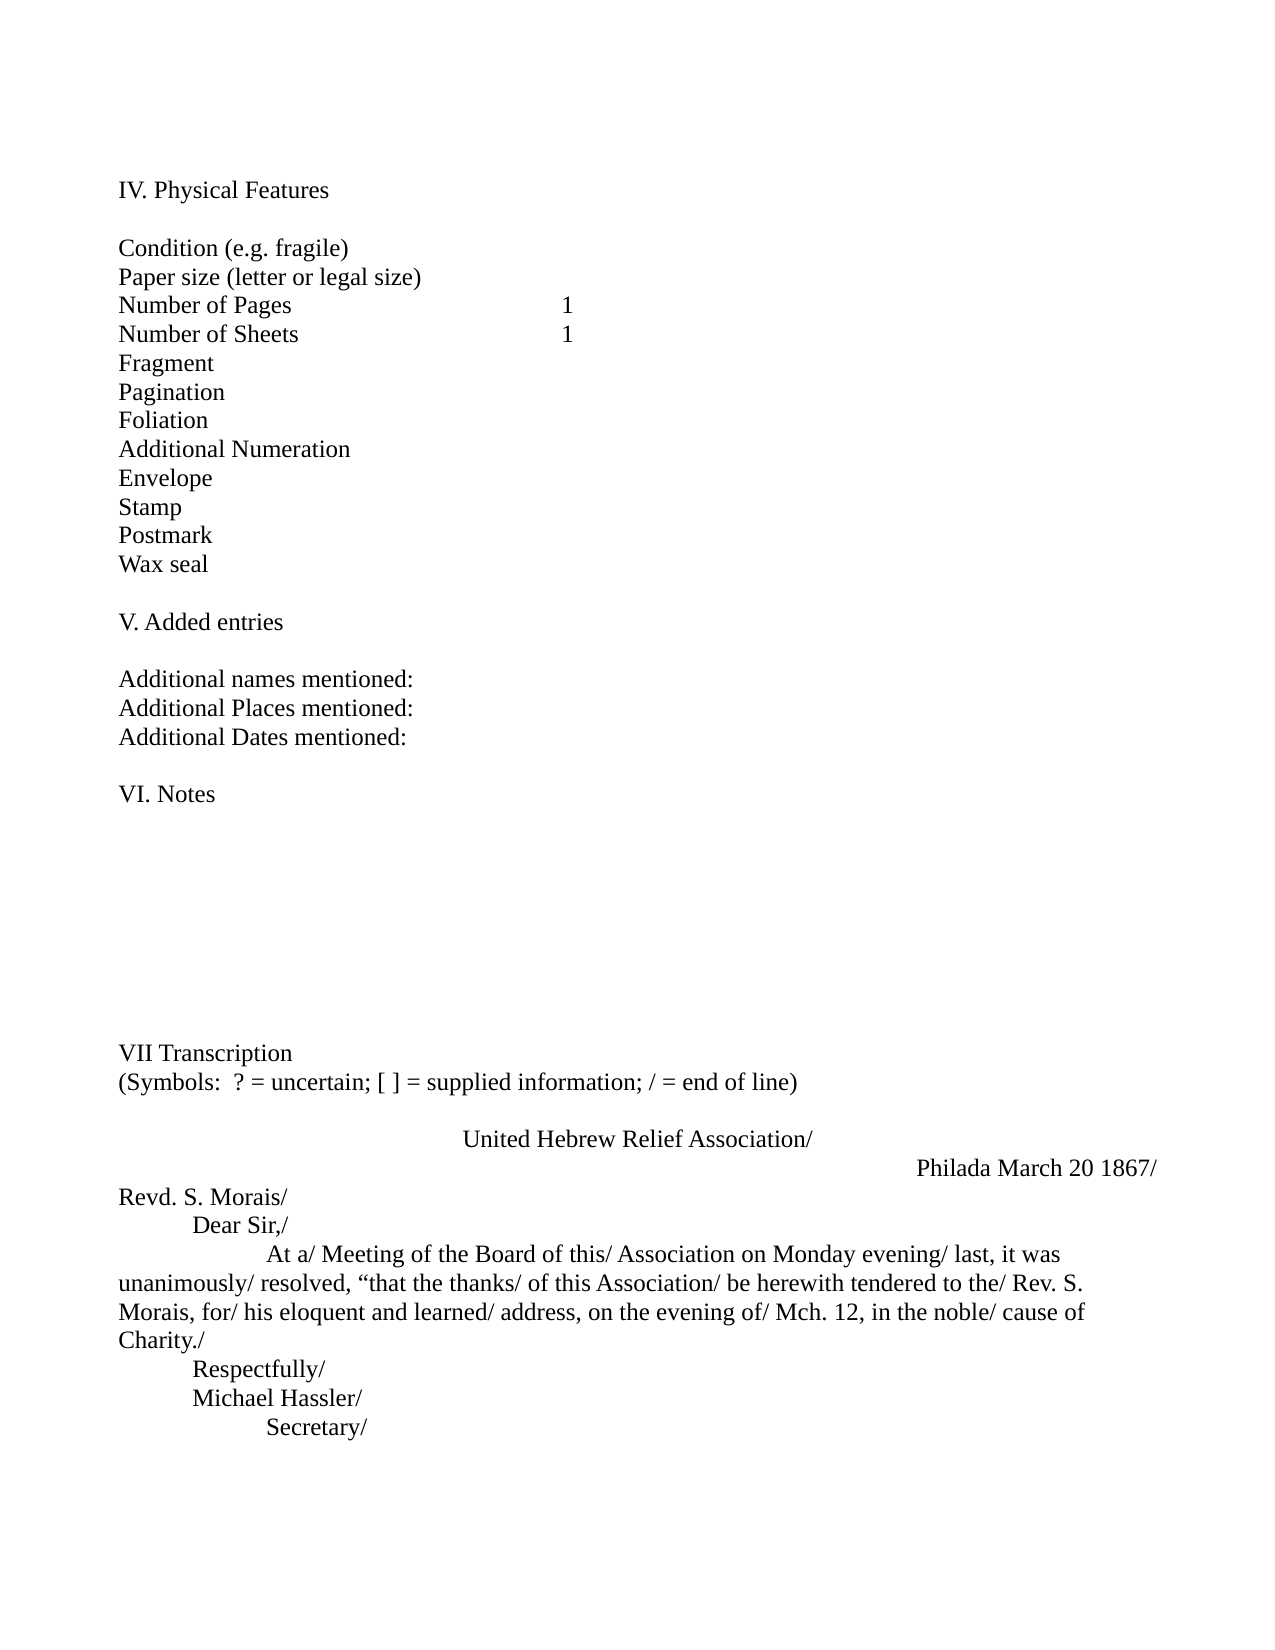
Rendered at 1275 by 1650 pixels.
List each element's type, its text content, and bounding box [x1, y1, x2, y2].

text Wax seal [118, 549, 1157, 578]
text VI. Notes [118, 779, 1157, 808]
text Number of Pages 1 [118, 291, 1157, 319]
text Additional names mentioned: [118, 664, 1157, 693]
text Fragment [118, 348, 1157, 377]
text Additional Places mentioned: [118, 693, 1157, 722]
text Dear Sir,/ [118, 1211, 1157, 1239]
text Respectfully/ [118, 1354, 1157, 1383]
text Foliation [118, 406, 1157, 434]
text Envelope [118, 463, 1157, 492]
text At a/ Meeting of the Board of this/ Association on Monday evening/ last, it was unanimously/ resolved, “that the thanks/ of this Association/ be herewith tendered to the/ Rev. S. Morais, for/ his eloquent and learned/ address, on the evening of/ Mch. 12, in the noble/ cause of Charity./ [118, 1239, 1157, 1354]
text Revd. S. Morais/ [118, 1182, 1157, 1211]
text Additional Dates mentioned: [118, 722, 1157, 751]
text Michael Hassler/ [118, 1383, 1157, 1412]
text Stamp [118, 492, 1157, 521]
text (Symbols: ? = uncertain; [ ] = supplied information; / = end of line) [118, 1067, 1157, 1096]
text Number of Sheets 1 [118, 319, 1157, 348]
text Philada March 20 1867/ [118, 1153, 1157, 1182]
text Paper size (letter or legal size) [118, 262, 1157, 291]
text Postmark [118, 521, 1157, 549]
text Condition (e.g. fragile) [118, 233, 1157, 262]
text Additional Numeration [118, 434, 1157, 463]
text IV. Physical Features [118, 176, 1157, 204]
text United Hebrew Relief Association/ [118, 1124, 1157, 1153]
text VII Transcription [118, 1038, 1157, 1067]
text Pagination [118, 377, 1157, 406]
text V. Added entries [118, 607, 1157, 636]
text Secretary/ [118, 1412, 1157, 1441]
